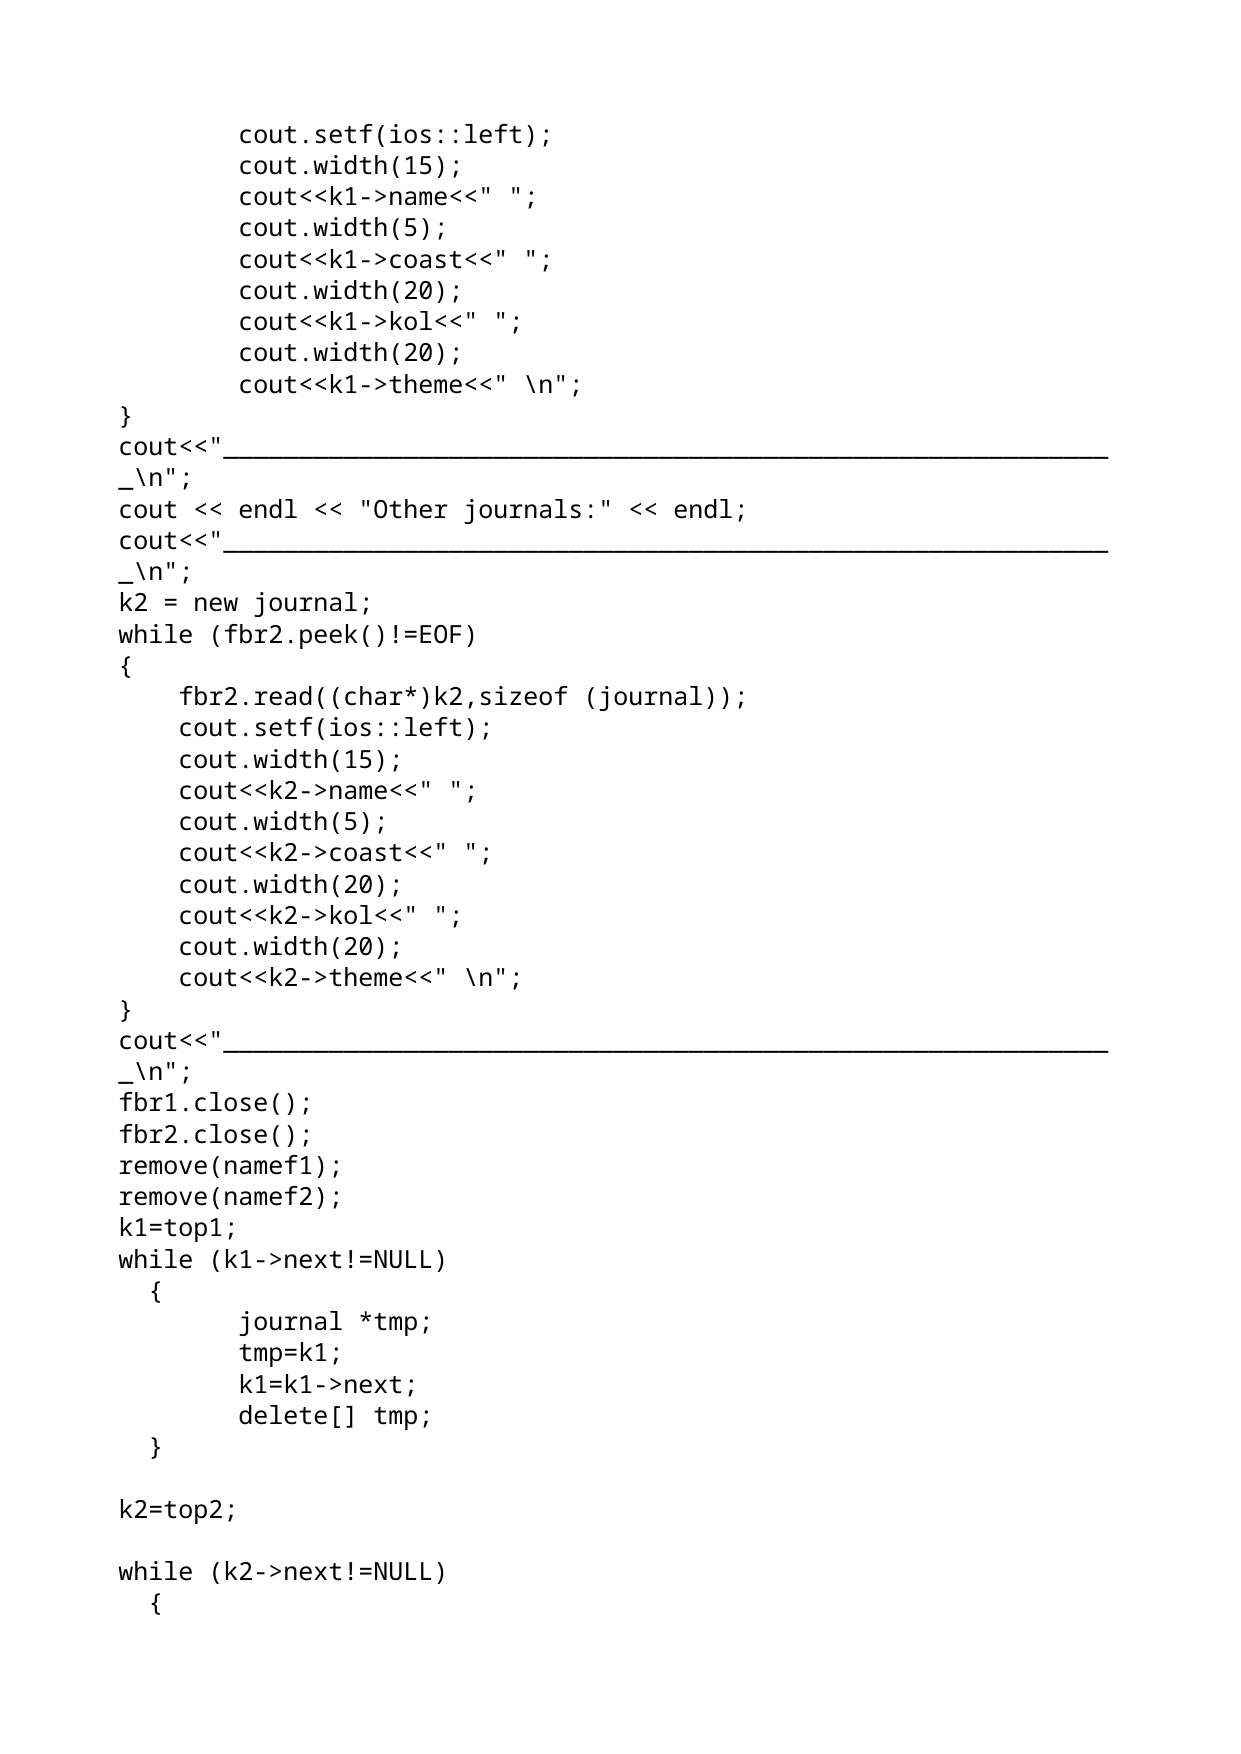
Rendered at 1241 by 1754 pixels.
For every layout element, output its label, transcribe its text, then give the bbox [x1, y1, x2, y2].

text cout.width(15); [118, 743, 1122, 774]
text } [118, 1431, 1122, 1462]
text { [118, 1587, 1122, 1618]
text cout<<k1->coast<<" "; [118, 243, 1122, 274]
text k1=k1->next; [118, 1368, 1122, 1399]
text delete[] tmp; [118, 1399, 1122, 1431]
text remove(namef2); [118, 1181, 1122, 1212]
text fbr2.read((char*)k2,sizeof (journal)); [118, 681, 1122, 712]
text fbr2.close(); [118, 1118, 1122, 1149]
text cout<<"____________________________________________________________\n"; [118, 524, 1122, 587]
text cout.width(5); [118, 806, 1122, 837]
text } [118, 993, 1122, 1024]
text cout.width(20); [118, 868, 1122, 899]
text journal *tmp; [118, 1306, 1122, 1337]
text k2 = new journal; [118, 587, 1122, 618]
text remove(namef1); [118, 1149, 1122, 1181]
text cout.width(20); [118, 274, 1122, 306]
text while (fbr2.peek()!=EOF) [118, 618, 1122, 649]
text cout<<k1->theme<<" \n"; [118, 368, 1122, 399]
text cout<<"____________________________________________________________\n"; [118, 1024, 1122, 1087]
text k2=top2; [118, 1493, 1122, 1524]
text cout<<k2->name<<" "; [118, 774, 1122, 806]
text tmp=k1; [118, 1337, 1122, 1368]
text { [118, 649, 1122, 681]
text cout.width(20); [118, 337, 1122, 368]
text } [118, 399, 1122, 431]
text cout.setf(ios::left); [118, 118, 1122, 149]
text fbr1.close(); [118, 1087, 1122, 1118]
text cout.width(5); [118, 212, 1122, 243]
text cout.width(15); [118, 149, 1122, 181]
text cout<<k1->name<<" "; [118, 181, 1122, 212]
text cout.setf(ios::left); [118, 712, 1122, 743]
text cout<<k2->kol<<" "; [118, 899, 1122, 931]
text cout << endl << "Other journals:" << endl; [118, 493, 1122, 524]
text cout<<k1->kol<<" "; [118, 306, 1122, 337]
text while (k1->next!=NULL) [118, 1243, 1122, 1274]
text cout<<k2->theme<<" \n"; [118, 962, 1122, 993]
text { [118, 1274, 1122, 1306]
text cout<<k2->coast<<" "; [118, 837, 1122, 868]
text while (k2->next!=NULL) [118, 1556, 1122, 1587]
text cout.width(20); [118, 931, 1122, 962]
text cout<<"____________________________________________________________\n"; [118, 431, 1122, 493]
text k1=top1; [118, 1212, 1122, 1243]
